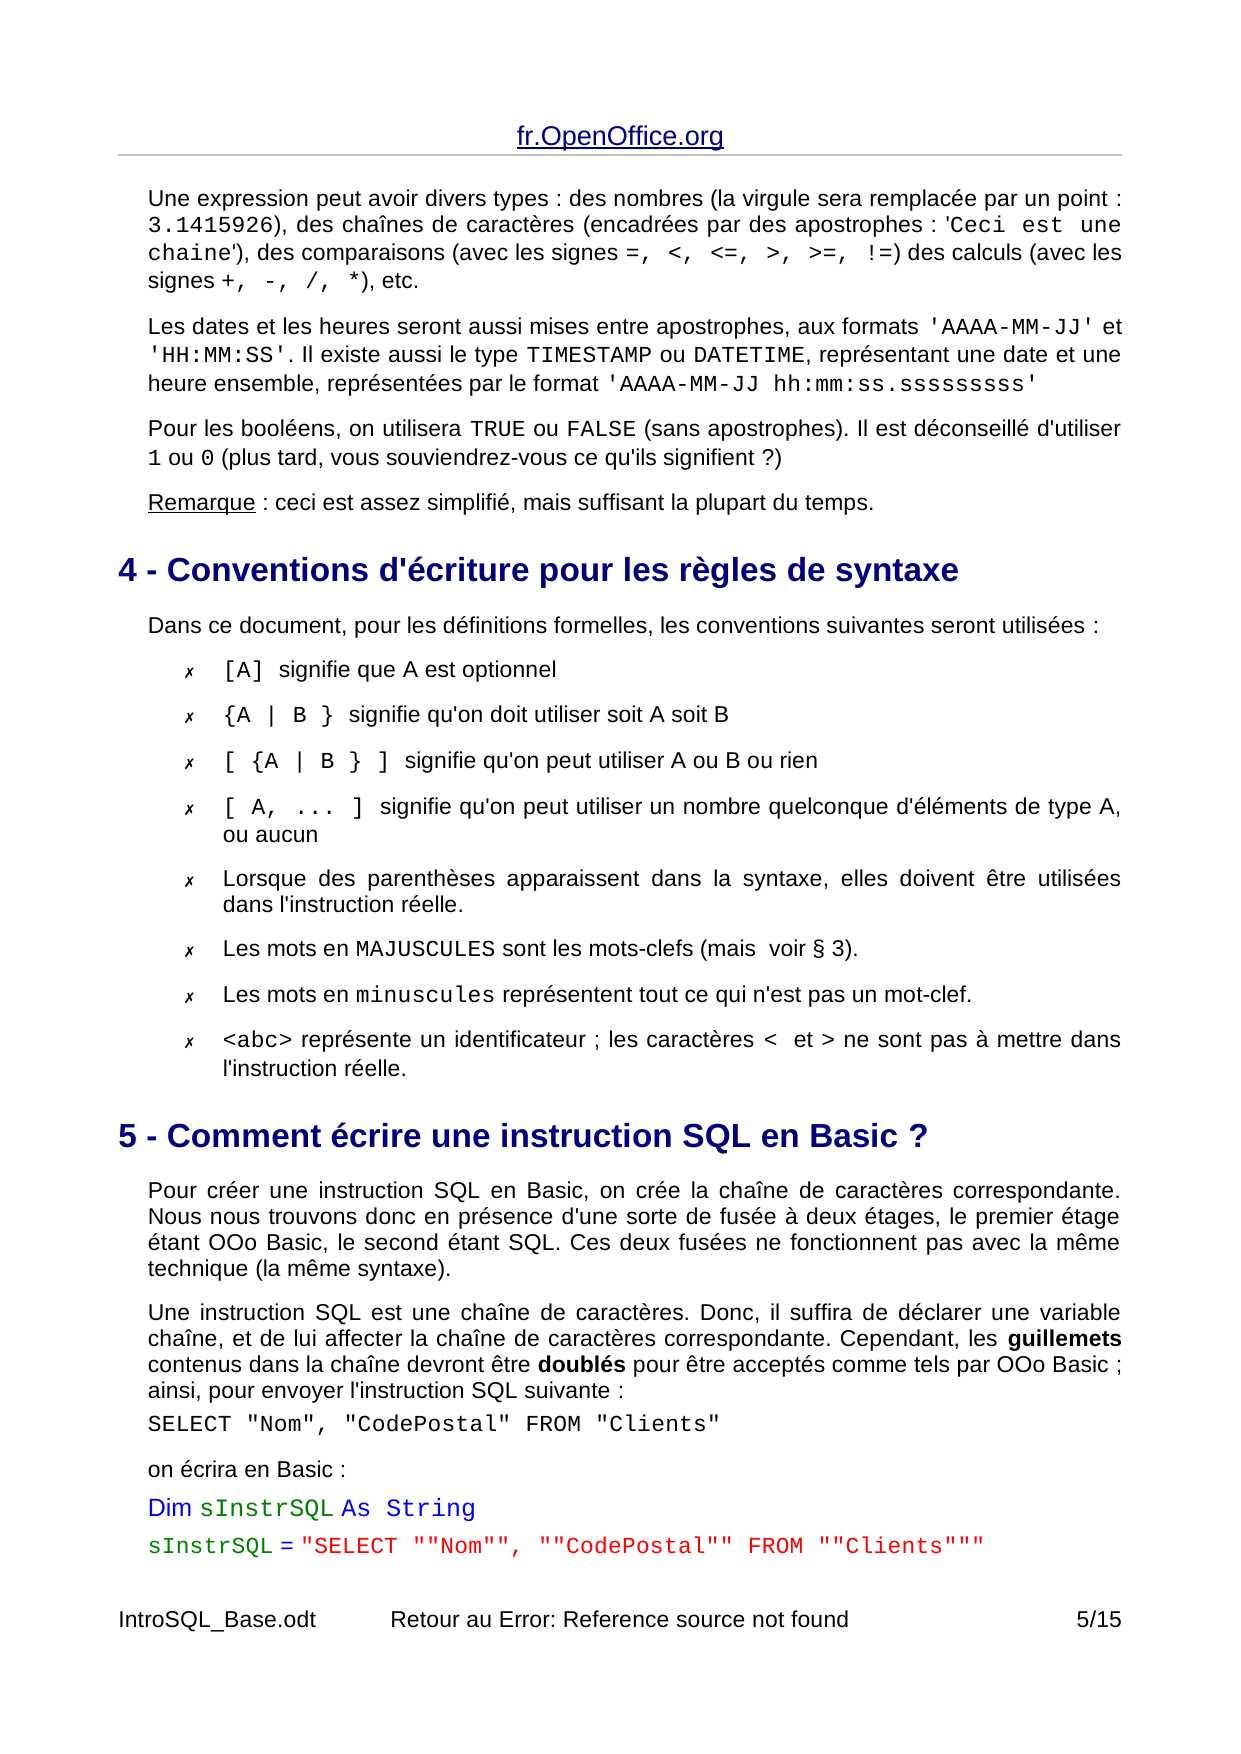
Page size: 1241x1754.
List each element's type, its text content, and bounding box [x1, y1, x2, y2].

text Les dates et les heures seront aussi mises entre apostrophes, aux formats 'AAAA-MM-JJ' et 'HH:MM:SS'. Il existe aussi le type TIMESTAMP ou DATETIME, représentant une date et une heure ensemble, représentées par le format 'AAAA-MM-JJ hh:mm:ss.sssssssss' [148, 314, 1122, 398]
list {A | B } signifie qu'on doit utiliser soit A soit B [185, 702, 1122, 730]
subtitle - Conventions d'écriture pour les règles de syntaxe [118, 551, 1122, 589]
list [ {A | B } ] signifie qu'on peut utiliser A ou B ou rien [185, 748, 1122, 776]
list [A] signifie que A est optionnel [185, 656, 1122, 684]
text Dans ce document, pour les définitions formelles, les conventions suivantes seront utilisées : [148, 612, 1122, 638]
text Une expression peut avoir divers types : des nombres (la virgule sera remplacée par un point : 3.1415926), des chaînes de caractères (encadrées par des apostrophes : 'Ceci est une chaine'), des comparaisons (avec les signes =, <, <=, >, >=, !=) des calculs (avec les signes +, -, /, *), etc. [148, 186, 1122, 296]
text on écrira en Basic : [148, 1456, 1122, 1482]
list Les mots en MAJUSCULES sont les mots-clefs (mais voir § 3). [185, 935, 1122, 963]
text SELECT "Nom", "CodePostal" FROM "Clients" [148, 1412, 1122, 1438]
text Remarque : ceci est assez simplifié, mais suffisant la plupart du temps. [148, 490, 1122, 516]
subtitle - Comment écrire une instruction SQL en Basic ? [118, 1116, 1122, 1154]
text sInstrSQL = "SELECT ""Nom"", ""CodePostal"" FROM ""Clients""" [148, 1533, 1122, 1561]
list <abc> représente un identificateur ; les caractères < et > ne sont pas à mettre dans l'instruction réelle. [185, 1027, 1122, 1081]
list [ A, ... ] signifie qu'on peut utiliser un nombre quelconque d'éléments de type A, ou aucun [185, 793, 1122, 848]
text Dim sInstrSQL As String [148, 1494, 1122, 1524]
text Pour les booléens, on utilisera TRUE ou FALSE (sans apostrophes). Il est déconseillé d'utiliser 1 ou 0 (plus tard, vous souviendrez-vous ce qu'ils signifient ?) [148, 416, 1122, 472]
list Lorsque des parenthèses apparaissent dans la syntaxe, elles doivent être utilisées dans l'instruction réelle. [185, 865, 1122, 917]
text Pour créer une instruction SQL en Basic, on crée la chaîne de caractères correspondante. Nous nous trouvons donc en présence d'une sorte de fusée à deux étages, le premier étage étant OOo Basic, le second étant SQL. Ces deux fusées ne fonctionnent pas avec la même technique (la même syntaxe). [148, 1178, 1122, 1282]
list Les mots en minuscules représentent tout ce qui n'est pas un mot-clef. [185, 981, 1122, 1009]
text Une instruction SQL est une chaîne de caractères. Donc, il suffira de déclarer une variable chaîne, et de lui affecter la chaîne de caractères correspondante. Cependant, les guillemets contenus dans la chaîne devront être doublés pour être acceptés comme tels par OOo Basic ; ainsi, pour envoyer l'instruction SQL suivante : [148, 1299, 1122, 1404]
